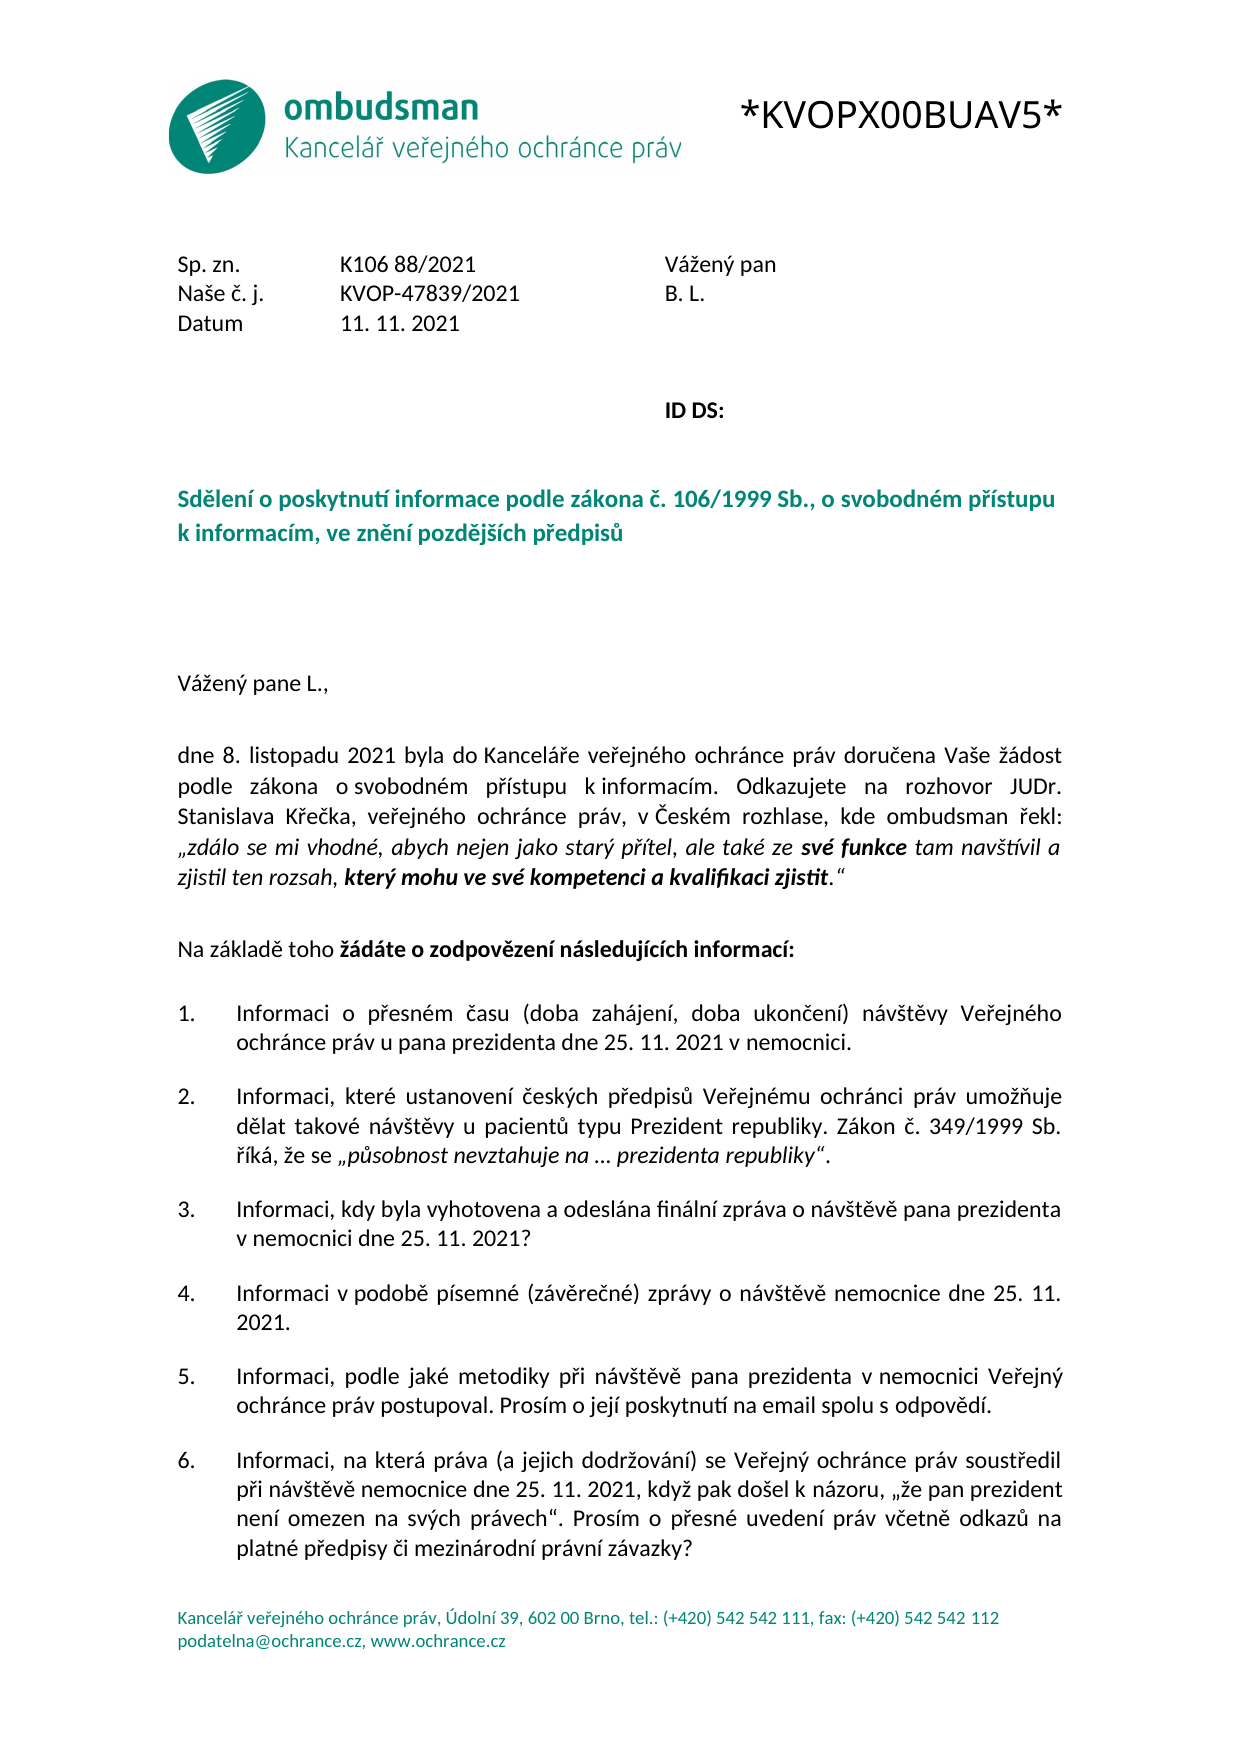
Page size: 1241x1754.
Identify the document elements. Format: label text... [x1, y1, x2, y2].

table_header Sp. zn. Naše č. j. Datum [177, 191, 340, 483]
table_header K106 88/2021 KVOP-47839/2021 11. 11. 2021 [340, 191, 664, 483]
table_header Vážený pan B. L. ID DS: [665, 191, 1085, 483]
list Informaci, podle jaké metodiky při návštěvě pana prezidenta v nemocnici Veřejný ochránce práv postupoval. Prosím o její poskytnutí na email spolu s odpovědí. [177, 1361, 1063, 1420]
text dne 8. listopadu 2021 byla do Kanceláře veřejného ochránce práv doručena Vaše žádost podle zákona o svobodném přístupu k informacím. Odkazujete na rozhovor JUDr. Stanislava Křečka, veřejného ochránce práv, v Českém rozhlase, kde ombudsman řekl: „zdálo se mi vhodné, abych nejen jako starý přítel, ale také ze své funkce tam navštívil a zjistil ten rozsah, který mohu ve své kompetenci a kvalifikaci zjistit.“ [177, 740, 1063, 891]
list Informaci, na která práva (a jejich dodržování) se Veřejný ochránce práv soustředil při návštěvě nemocnice dne 25. 11. 2021, když pak došel k názoru, „že pan prezident není omezen na svých právech“. Prosím o přesné uvedení práv včetně odkazů na platné předpisy či mezinárodní právní závazky? [177, 1445, 1063, 1562]
list Informaci, kdy byla vyhotovena a odeslána finální zpráva o návštěvě pana prezidenta v nemocnici dne 25. 11. 2021? [177, 1194, 1063, 1253]
list Informaci v podobě písemné (závěrečné) zprávy o návštěvě nemocnice dne 25. 11. 2021. [177, 1278, 1063, 1336]
list Informaci, které ustanovení českých předpisů Veřejnému ochránci práv umožňuje dělat takové návštěvy u pacientů typu Prezident republiky. Zákon č. 349/1999 Sb. říká, že se „působnost nevztahuje na … prezidenta republiky“. [177, 1081, 1063, 1169]
list Informaci o přesném času (doba zahájení, doba ukončení) návštěvy Veřejného ochránce práv u pana prezidenta dne 25. 11. 2021 v nemocnici. [177, 998, 1063, 1056]
text Na základě toho žádáte o zodpovězení následujících informací: [177, 934, 1063, 963]
text Vážený pane L., [177, 668, 1063, 698]
subtitle Sdělení o poskytnutí informace podle zákona č. 106/1999 Sb., o svobodném přístupu k informacím, ve znění pozdějších předpisů [177, 483, 1063, 547]
